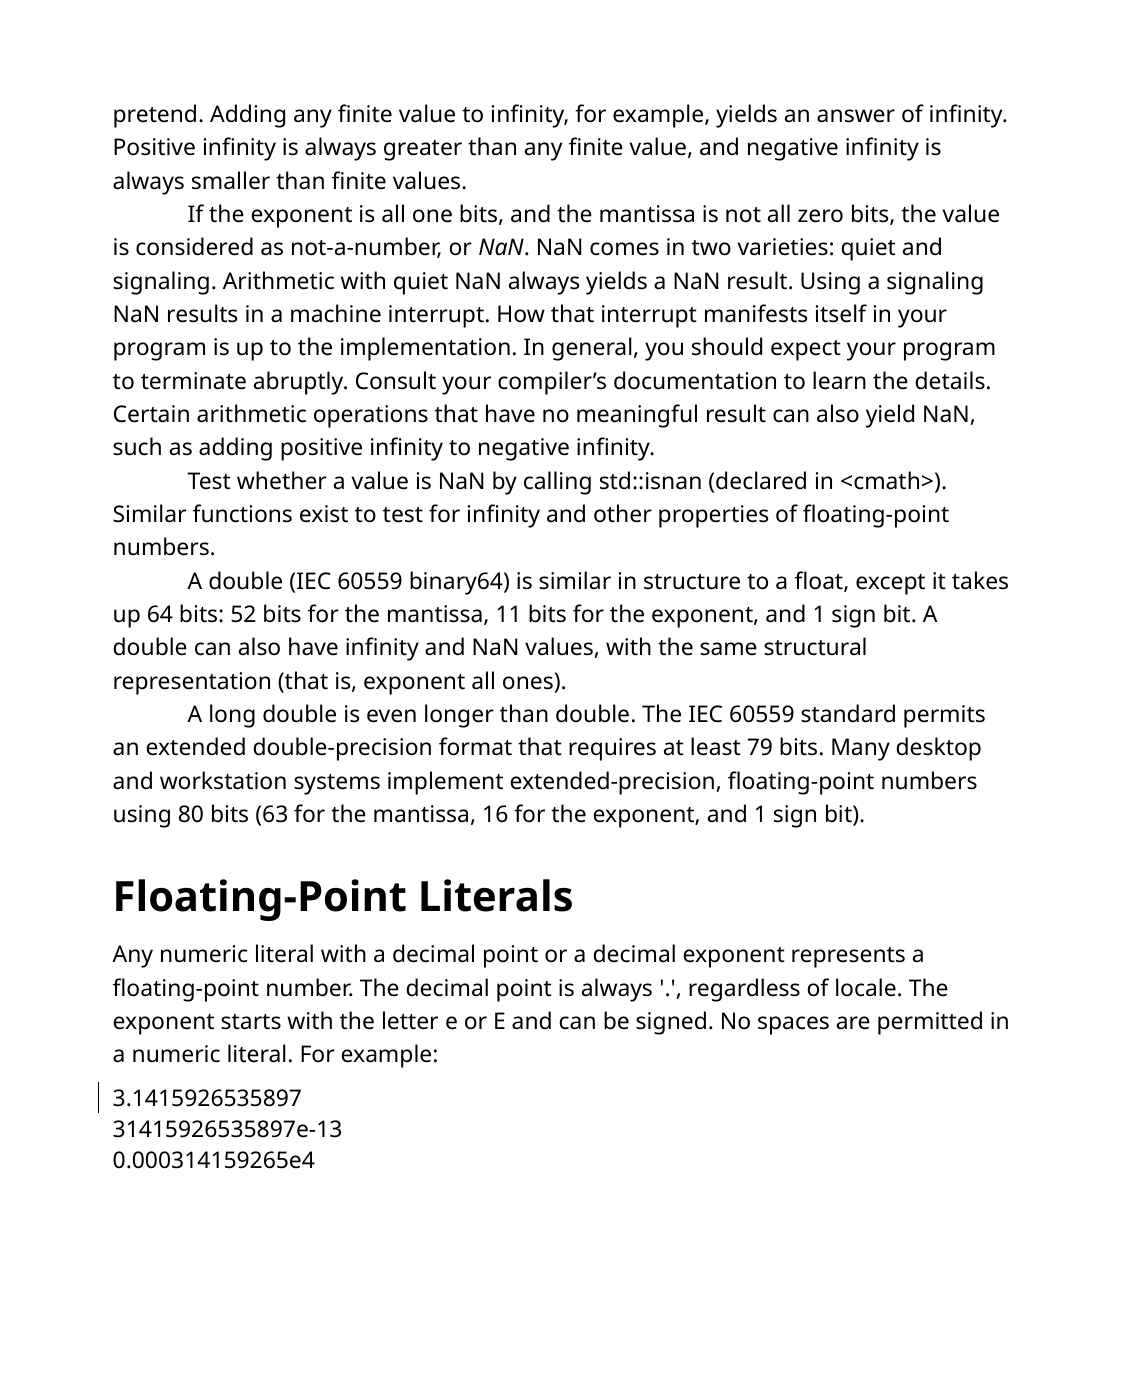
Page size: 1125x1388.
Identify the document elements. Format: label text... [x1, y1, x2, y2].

text If the exponent is all one bits, and the mantissa is not all zero bits, the value is considered as not-a-number, or NaN. NaN comes in two varieties: quiet and signaling. Arithmetic with quiet NaN always yields a NaN result. Using a signaling NaN results in a machine interrupt. How that interrupt manifests itself in your program is up to the implementation. In general, you should expect your program to terminate abruptly. Consult your compiler’s documentation to learn the details. Certain arithmetic operations that have no meaningful result can also yield NaN, such as adding positive infinity to negative infinity. [112, 196, 1012, 463]
text Test whether a value is NaN by calling std::isnan (declared in <cmath>). Similar functions exist to test for infinity and other properties of floating-point numbers. [112, 463, 1012, 563]
text 31415926535897e-13 [112, 1113, 1012, 1144]
text 3.1415926535897 [112, 1082, 1012, 1113]
text pretend. Adding any finite value to infinity, for example, yields an answer of infinity. Positive infinity is always greater than any finite value, and negative infinity is always smaller than finite values. [112, 96, 1012, 196]
subtitle Floating-Point Literals [112, 867, 1012, 923]
text A double (IEC 60559 binary64) is similar in structure to a float, except it takes up 64 bits: 52 bits for the mantissa, 11 bits for the exponent, and 1 sign bit. A double can also have infinity and NaN values, with the same structural representation (that is, exponent all ones). [112, 563, 1012, 696]
text A long double is even longer than double. The IEC 60559 standard permits an extended double-precision format that requires at least 79 bits. Many desktop and workstation systems implement extended-precision, floating-point numbers using 80 bits (63 for the mantissa, 16 for the exponent, and 1 sign bit). [112, 696, 1012, 829]
text 0.000314159265e4 [112, 1144, 1012, 1176]
text Any numeric literal with a decimal point or a decimal exponent represents a floating-point number. The decimal point is always '.', regardless of locale. The exponent starts with the letter e or E and can be signed. No spaces are permitted in a numeric literal. For example: [112, 936, 1012, 1069]
